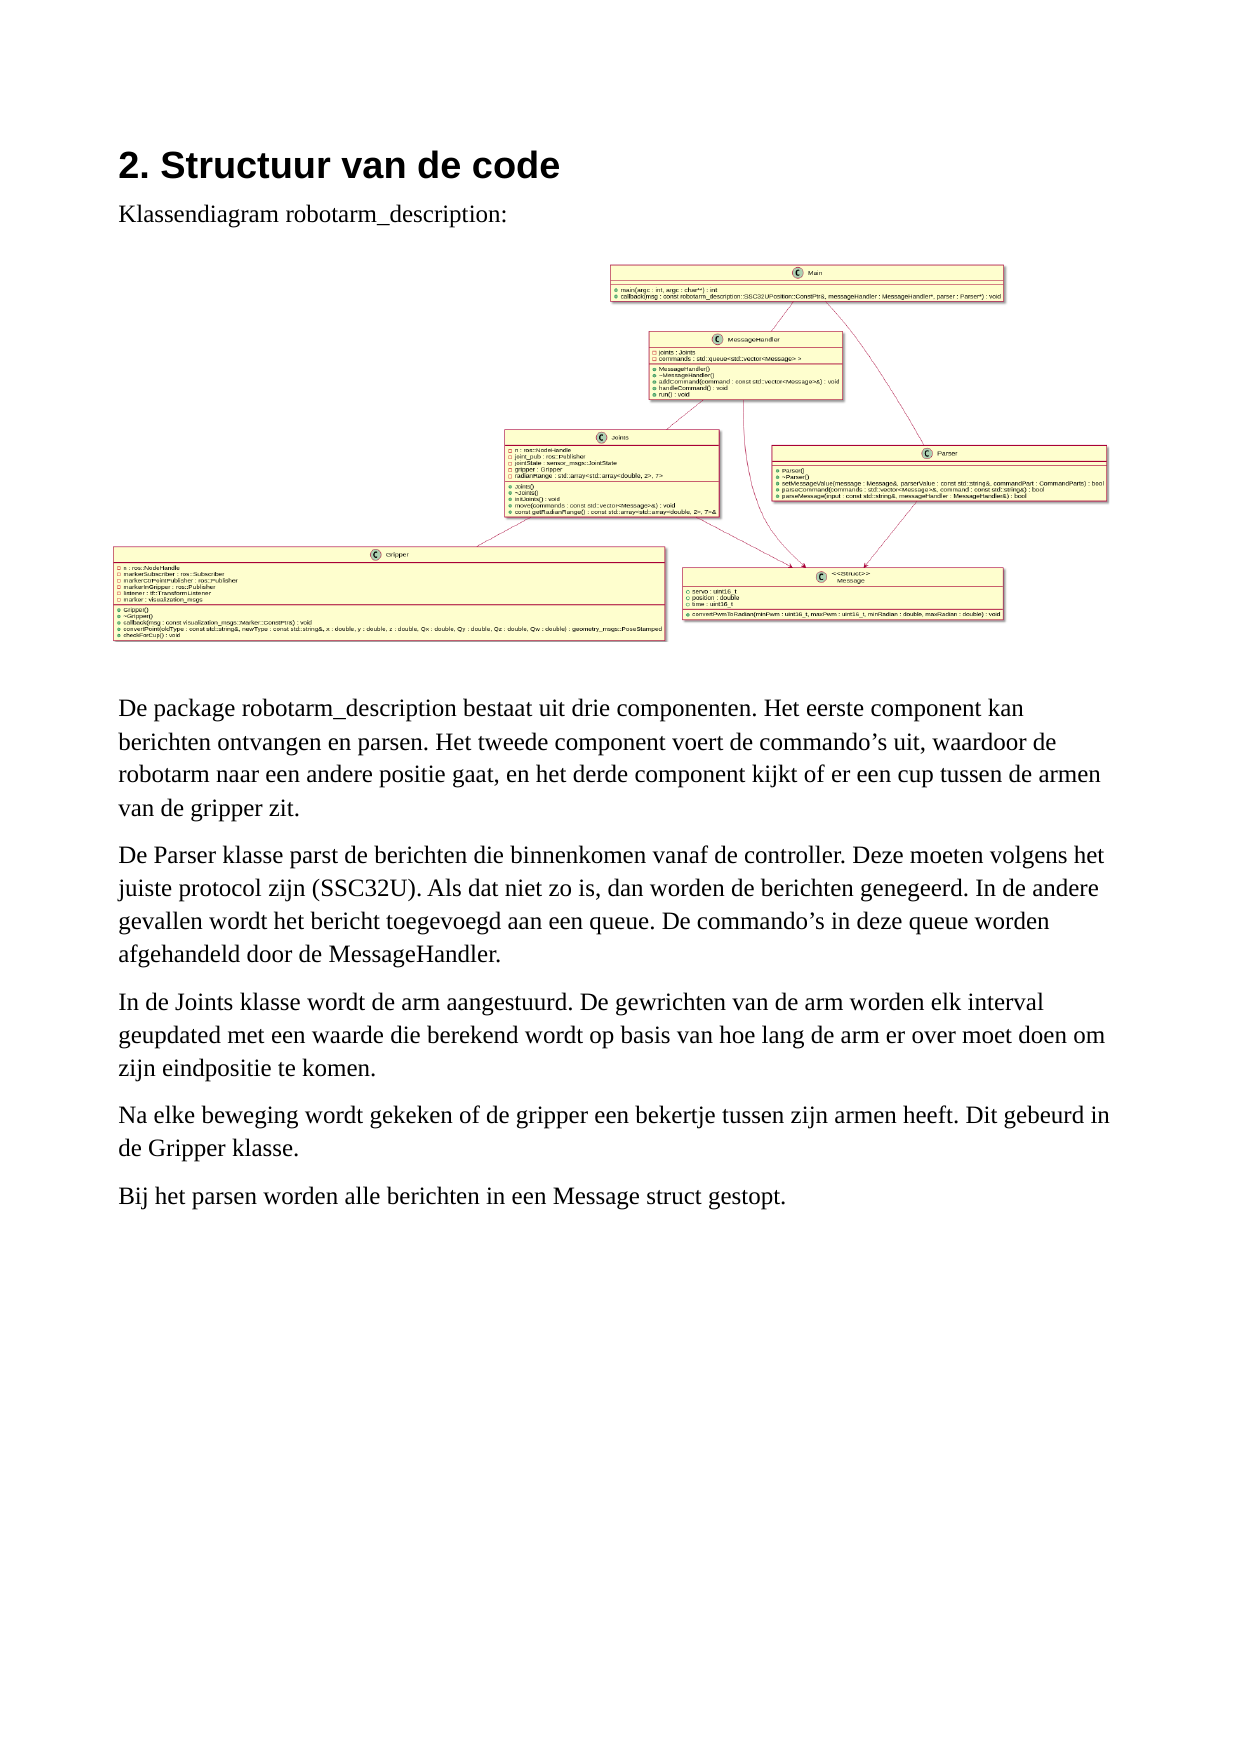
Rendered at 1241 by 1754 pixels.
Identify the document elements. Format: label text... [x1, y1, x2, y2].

text Klassendiagram robotarm_description: [118, 199, 1122, 228]
text De package robotarm_description bestaat uit drie componenten. Het eerste component kan berichten ontvangen en parsen. Het tweede component voert de commando’s uit, waardoor de robotarm naar een andere positie gaat, en het derde component kijkt of er een cup tussen de armen van de gripper zit. [118, 693, 1122, 821]
subtitle 2. Structuur van de code [118, 143, 1122, 187]
picture [112, 262, 1110, 642]
text De Parser klasse parst de berichten die binnenkomen vanaf de controller. Deze moeten volgens het juiste protocol zijn (SSC32U). Als dat niet zo is, dan worden de berichten genegeerd. In de andere gevallen wordt het bericht toegevoegd aan een queue. De commando’s in deze queue worden afgehandeld door de MessageHandler. [118, 840, 1122, 968]
text In de Joints klasse wordt de arm aangestuurd. De gewrichten van de arm worden elk interval geupdated met een waarde die berekend wordt op basis van hoe lang de arm er over moet doen om zijn eindpositie te komen. [118, 987, 1122, 1082]
text Na elke beweging wordt gekeken of de gripper een bekertje tussen zijn armen heeft. Dit gebeurd in de Gripper klasse. [118, 1101, 1122, 1162]
text Bij het parsen worden alle berichten in een Message struct gestopt. [118, 1181, 1122, 1210]
